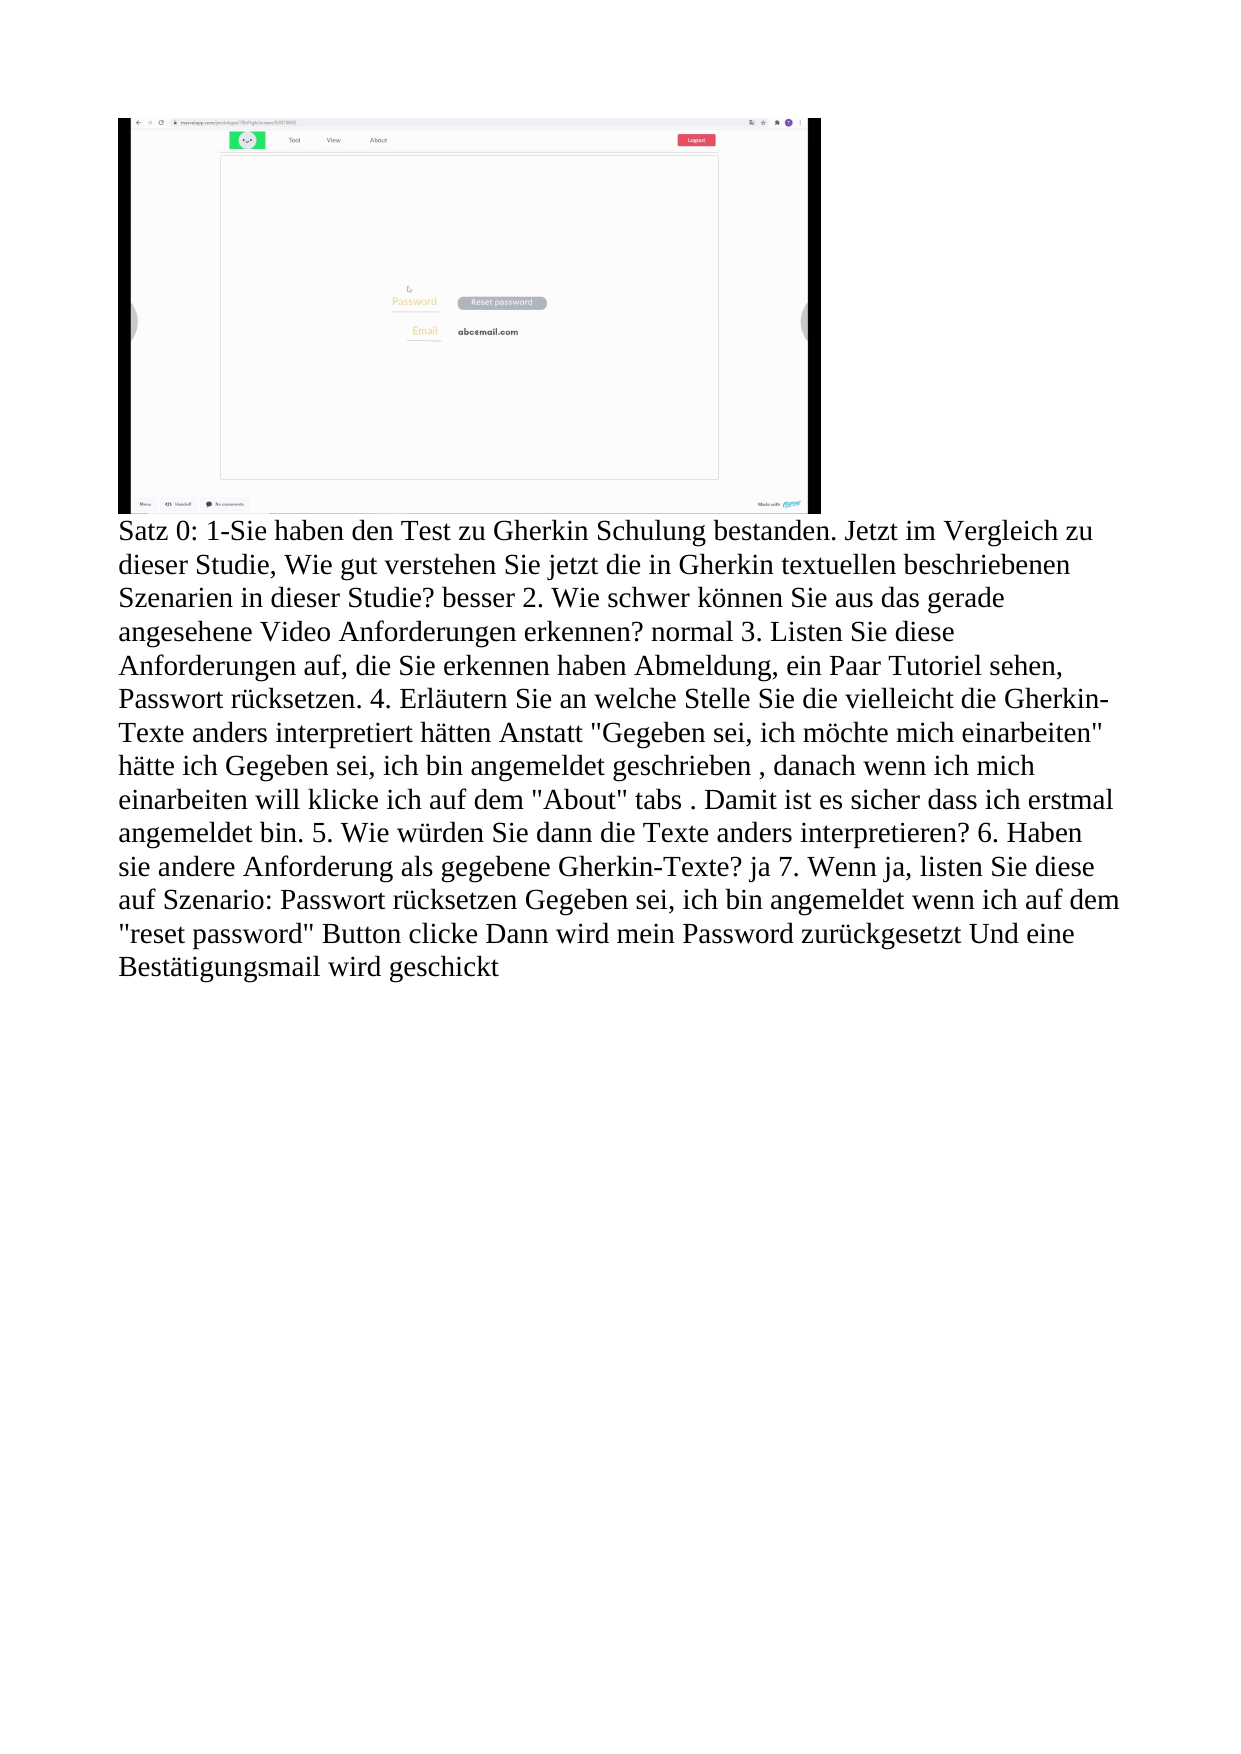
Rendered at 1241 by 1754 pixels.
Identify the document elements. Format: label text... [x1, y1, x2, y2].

text Satz 0: 1-Sie haben den Test zu Gherkin Schulung bestanden. Jetzt im Vergleich zu dieser Studie, Wie gut verstehen Sie jetzt die in Gherkin textuellen beschriebenen Szenarien in dieser Studie? besser 2. Wie schwer können Sie aus das gerade angesehene Video Anforderungen erkennen? normal 3. Listen Sie diese Anforderungen auf, die Sie erkennen haben Abmeldung, ein Paar Tutoriel sehen, Passwort rücksetzen. 4. Erläutern Sie an welche Stelle Sie die vielleicht die Gherkin-Texte anders interpretiert hätten Anstatt "Gegeben sei, ich möchte mich einarbeiten" hätte ich Gegeben sei, ich bin angemeldet geschrieben , danach wenn ich mich einarbeiten will klicke ich auf dem "About" tabs . Damit ist es sicher dass ich erstmal angemeldet bin. 5. Wie würden Sie dann die Texte anders interpretieren? 6. Haben sie andere Anforderung als gegebene Gherkin-Texte? ja 7. Wenn ja, listen Sie diese auf Szenario: Passwort rücksetzen Gegeben sei, ich bin angemeldet wenn ich auf dem "reset password" Button clicke Dann wird mein Password zurückgesetzt Und eine Bestätigungsmail wird geschickt [118, 513, 1122, 983]
picture [118, 118, 821, 514]
